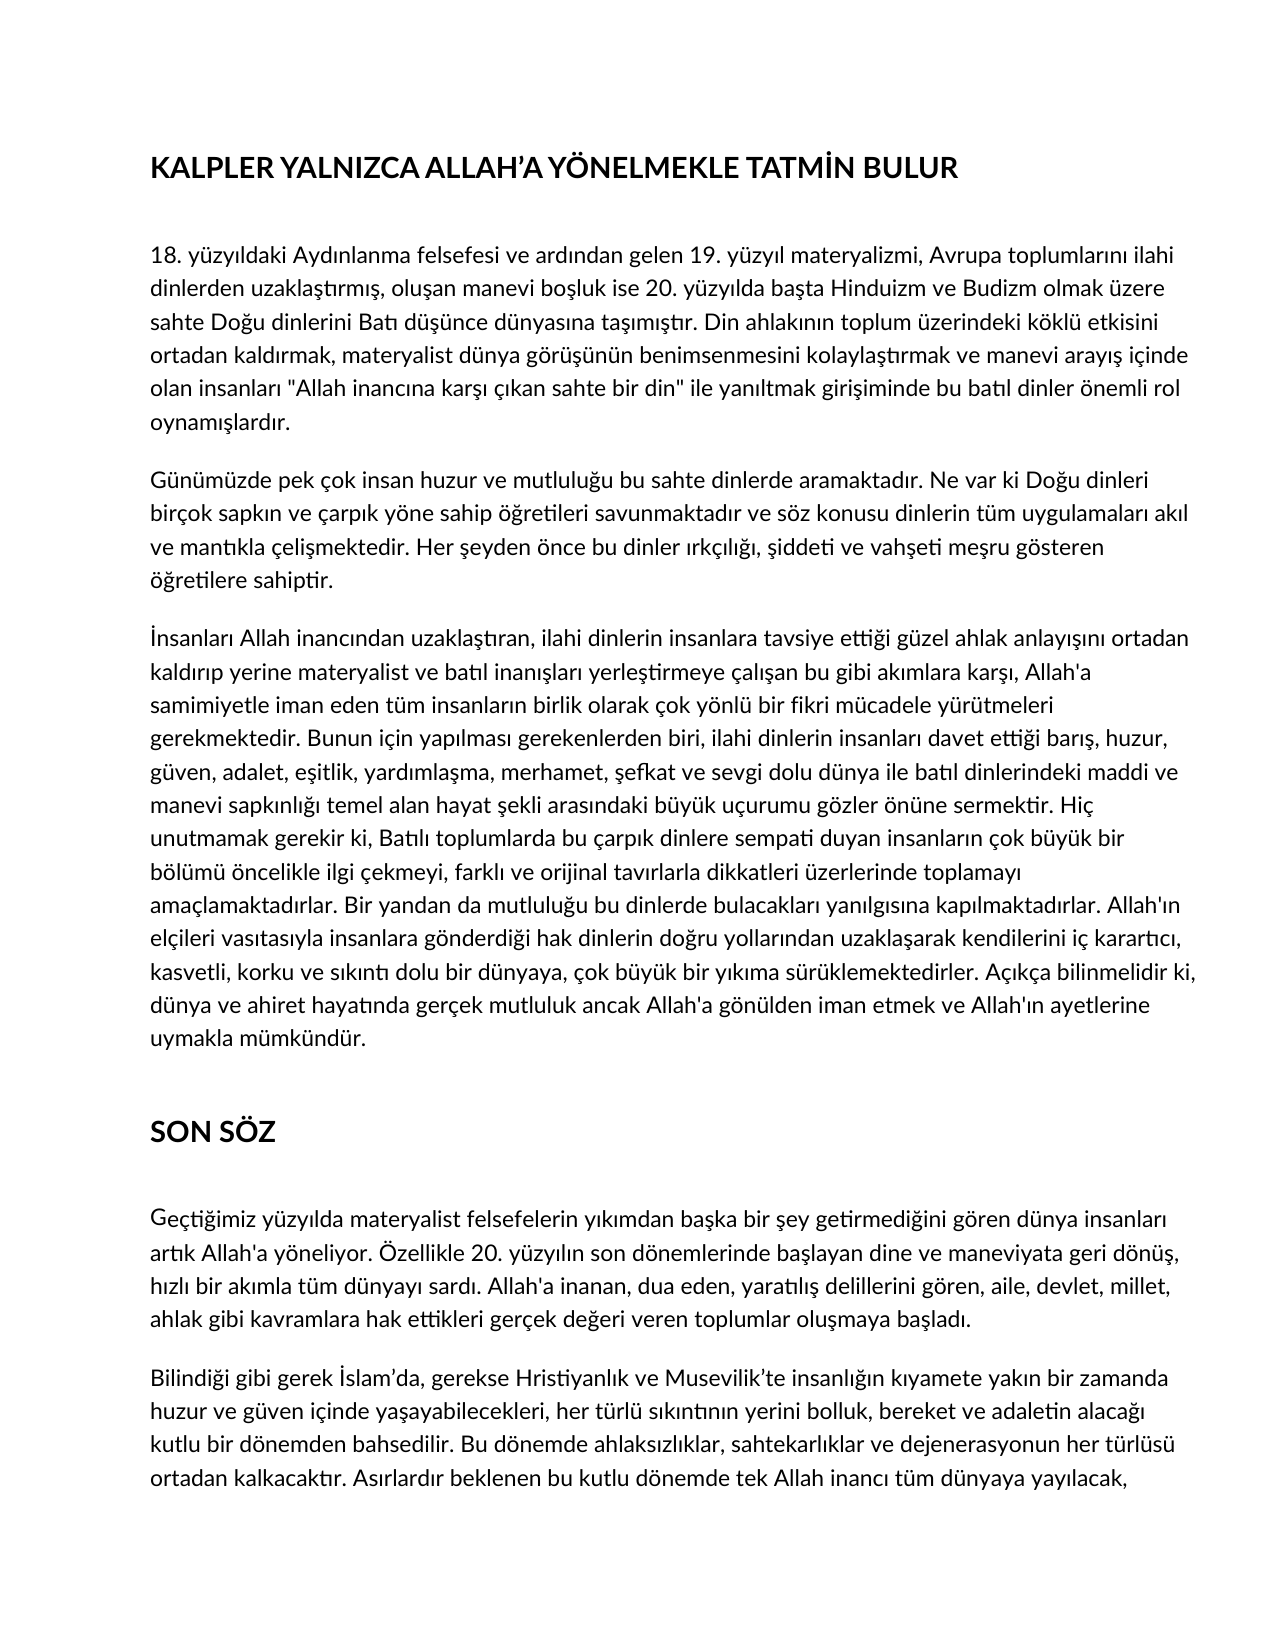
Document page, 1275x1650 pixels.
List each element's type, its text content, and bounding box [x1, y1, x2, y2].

text Günümüzde pek çok insan huzur ve mutluluğu bu sahte dinlerde aramaktadır. Ne var ki Doğu dinleri birçok sapkın ve çarpık yöne sahip öğretileri savunmaktadır ve söz konusu dinlerin tüm uygulamaları akıl ve mantıkla çelişmektedir. Her şeyden önce bu dinler ırkçılığı, şiddeti ve vahşeti meşru gösteren öğretilere sahiptir. [150, 460, 1200, 593]
subtitle KALPLER YALNIZCA ALLAH’A YÖNELMEKLE TATMİN BULUR [150, 150, 1200, 185]
text Bilindiği gibi gerek İslam’da, gerekse Hristiyanlık ve Musevilik’te insanlığın kıyamete yakın bir zamanda huzur ve güven içinde yaşayabilecekleri, her türlü sıkıntının yerini bolluk, bereket ve adaletin alacağı kutlu bir dönemden bahsedilir. Bu dönemde ahlaksızlıklar, sahtekarlıklar ve dejenerasyonun her türlüsü ortadan kalkacaktır. Asırlardır beklenen bu kutlu dönemde tek Allah inancı tüm dünyaya yayılacak, [150, 1357, 1200, 1491]
subtitle SON SÖZ [150, 1114, 1200, 1149]
text Geçtiğimiz yüzyılda materyalist felsefelerin yıkımdan başka bir şey getirmediğini gören dünya insanları artık Allah'a yöneliyor. Özellikle 20. yüzyılın son dönemlerinde başlayan dine ve maneviyata geri dönüş, hızlı bir akımla tüm dünyayı sardı. Allah'a inanan, dua eden, yaratılış delillerini gören, aile, devlet, millet, ahlak gibi kavramlara hak ettikleri gerçek değeri veren toplumlar oluşmaya başladı. [150, 1199, 1200, 1332]
text İnsanları Allah inancından uzaklaştıran, ilahi dinlerin insanlara tavsiye ettiği güzel ahlak anlayışını ortadan kaldırıp yerine materyalist ve batıl inanışları yerleştirmeye çalışan bu gibi akımlara karşı, Allah'a samimiyetle iman eden tüm insanların birlik olarak çok yönlü bir fikri mücadele yürütmeleri gerekmektedir. Bunun için yapılması gerekenlerden biri, ilahi dinlerin insanları davet ettiği barış, huzur, güven, adalet, eşitlik, yardımlaşma, merhamet, şefkat ve sevgi dolu dünya ile batıl dinlerindeki maddi ve manevi sapkınlığı temel alan hayat şekli arasındaki büyük uçurumu gözler önüne sermektir. Hiç unutmamak gerekir ki, Batılı toplumlarda bu çarpık dinlere sempati duyan insanların çok büyük bir bölümü öncelikle ilgi çekmeyi, farklı ve orijinal tavırlarla dikkatleri üzerlerinde toplamayı amaçlamaktadırlar. Bir yandan da mutluluğu bu dinlerde bulacakları yanılgısına kapılmaktadırlar. Allah'ın elçileri vasıtasıyla insanlara gönderdiği hak dinlerin doğru yollarından uzaklaşarak kendilerini iç karartıcı, kasvetli, korku ve sıkıntı dolu bir dünyaya, çok büyük bir yıkıma sürüklemektedirler. Açıkça bilinmelidir ki, dünya ve ahiret hayatında gerçek mutluluk ancak Allah'a gönülden iman etmek ve Allah'ın ayetlerine uymakla mümkündür. [150, 618, 1200, 1052]
text 18. yüzyıldaki Aydınlanma felsefesi ve ardından gelen 19. yüzyıl materyalizmi, Avrupa toplumlarını ilahi dinlerden uzaklaştırmış, oluşan manevi boşluk ise 20. yüzyılda başta Hinduizm ve Budizm olmak üzere sahte Doğu dinlerini Batı düşünce dünyasına taşımıştır. Din ahlakının toplum üzerindeki köklü etkisini ortadan kaldırmak, materyalist dünya görüşünün benimsenmesini kolaylaştırmak ve manevi arayış içinde olan insanları "Allah inancına karşı çıkan sahte bir din" ile yanıltmak girişiminde bu batıl dinler önemli rol oynamışlardır. [150, 235, 1200, 435]
